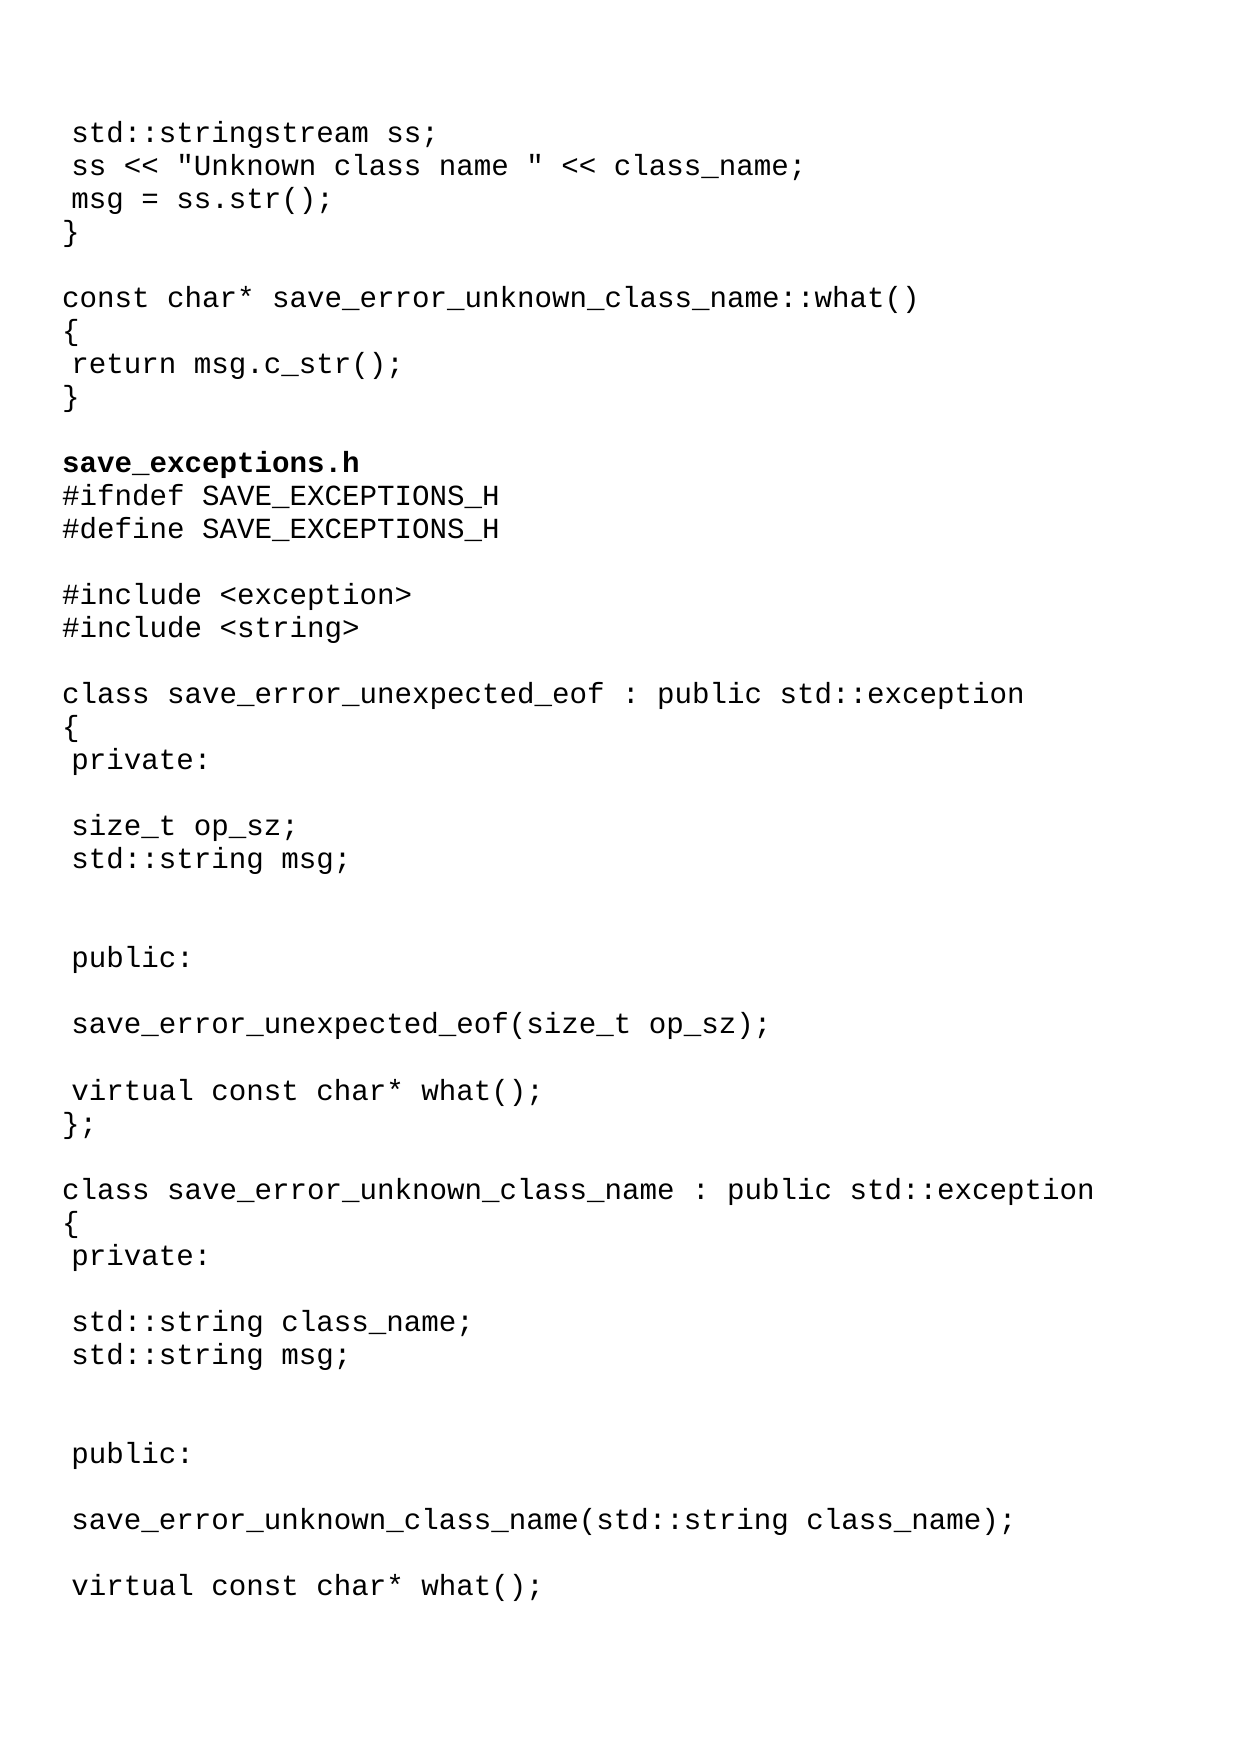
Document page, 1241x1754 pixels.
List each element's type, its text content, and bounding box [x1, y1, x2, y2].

text save_exceptions.h [62, 448, 1122, 481]
text ss << "Unknown class name " << class_name; [62, 151, 1122, 184]
text { [62, 712, 1122, 746]
text size_t op_sz; [62, 812, 1122, 844]
text public: [62, 944, 1122, 977]
text }; [62, 1109, 1122, 1142]
text return msg.c_str(); [62, 349, 1122, 382]
text #include <string> [62, 613, 1122, 646]
text virtual const char* what(); [62, 1076, 1122, 1109]
text save_error_unexpected_eof(size_t op_sz); [62, 1010, 1122, 1043]
text { [62, 316, 1122, 349]
text public: [62, 1439, 1122, 1472]
text private: [62, 1241, 1122, 1274]
text class save_error_unexpected_eof : public std::exception [62, 679, 1122, 712]
text private: [62, 746, 1122, 778]
text virtual const char* what(); [62, 1571, 1122, 1604]
text { [62, 1208, 1122, 1241]
text const char* save_error_unknown_class_name::what() [62, 283, 1122, 316]
text } [62, 382, 1122, 415]
text std::stringstream ss; [62, 118, 1122, 151]
text std::string msg; [62, 844, 1122, 878]
text #ifndef SAVE_EXCEPTIONS_H [62, 481, 1122, 514]
text #define SAVE_EXCEPTIONS_H [62, 514, 1122, 547]
text std::string msg; [62, 1340, 1122, 1373]
text class save_error_unknown_class_name : public std::exception [62, 1175, 1122, 1208]
text msg = ss.str(); [62, 184, 1122, 217]
text } [62, 217, 1122, 250]
text #include <exception> [62, 580, 1122, 613]
text std::string class_name; [62, 1307, 1122, 1340]
text save_error_unknown_class_name(std::string class_name); [62, 1505, 1122, 1538]
